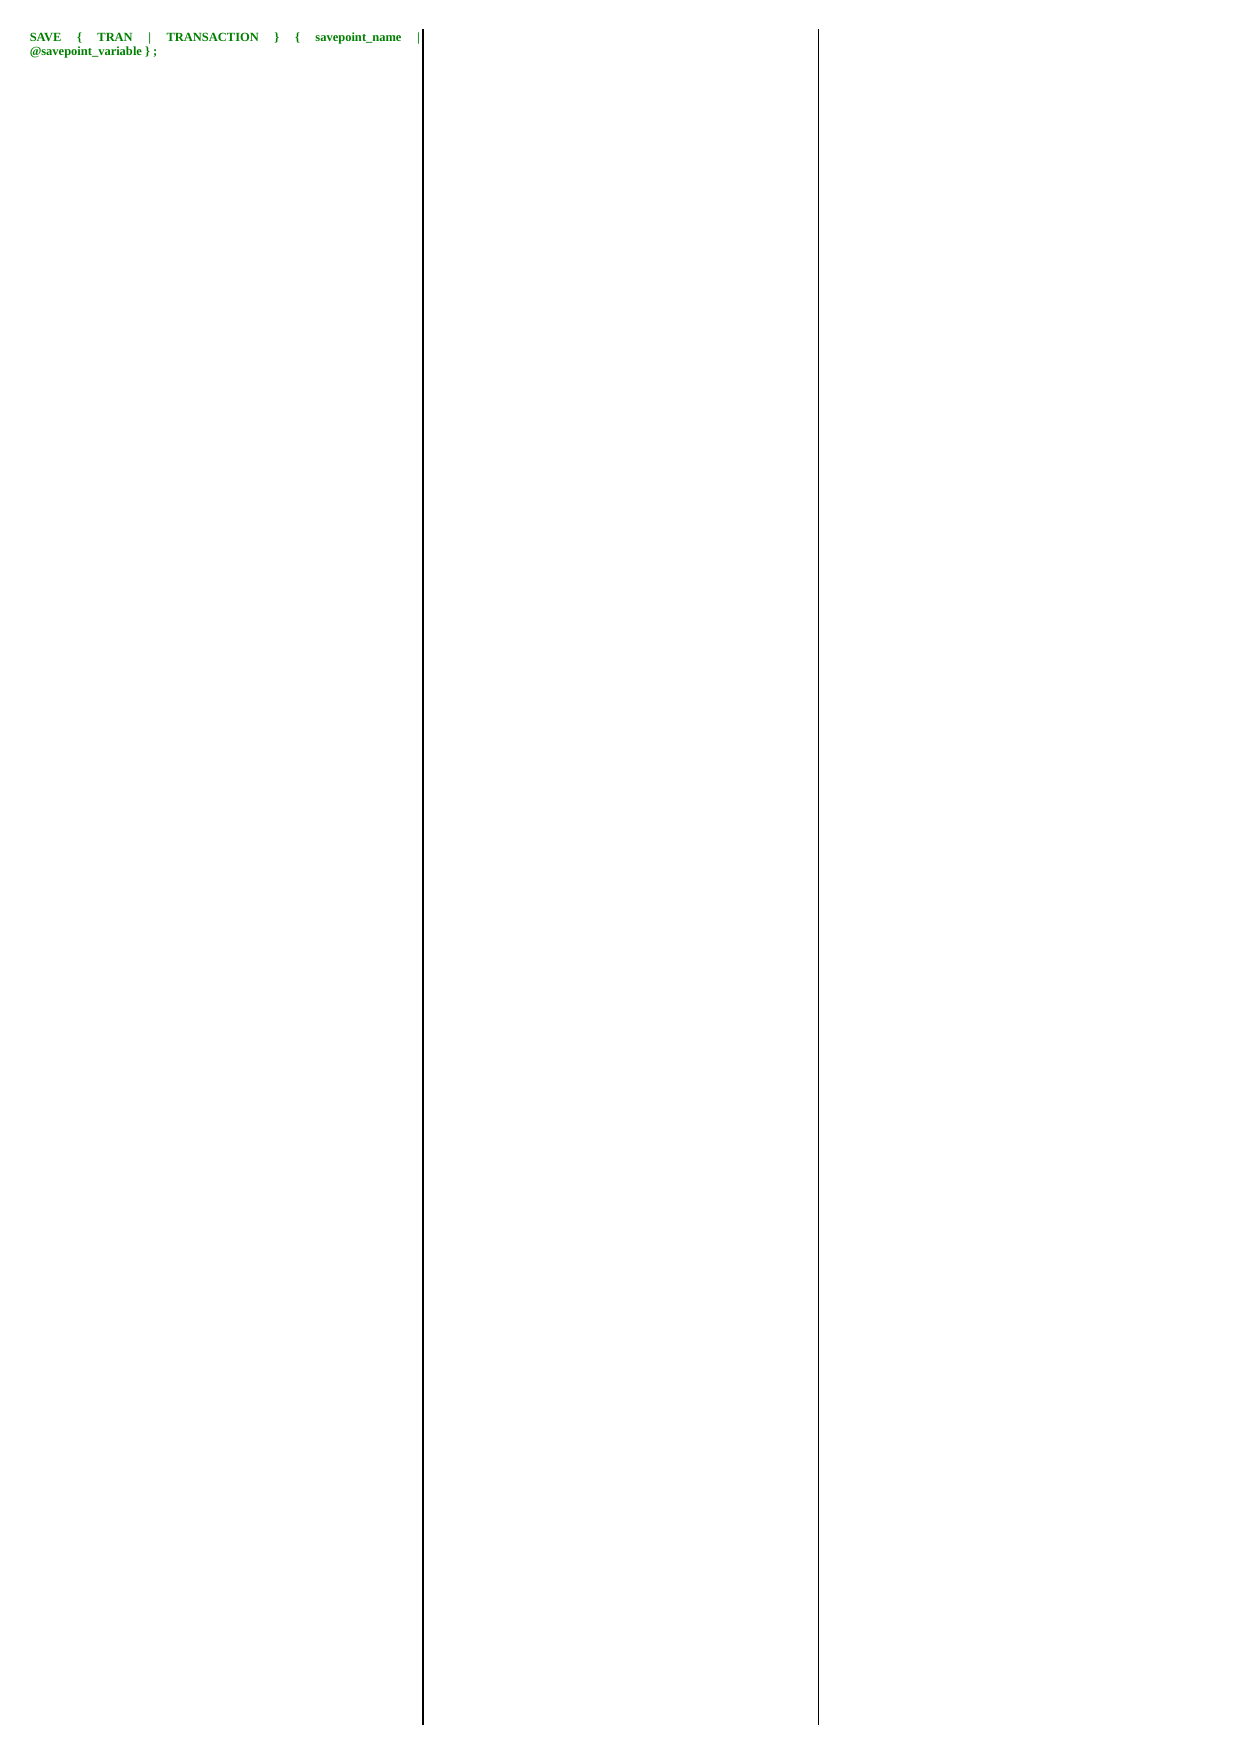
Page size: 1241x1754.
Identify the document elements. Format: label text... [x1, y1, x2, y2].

text SAVE { TRAN | TRANSACTION } { savepoint_name | @savepoint_variable } ; [29, 29, 420, 58]
